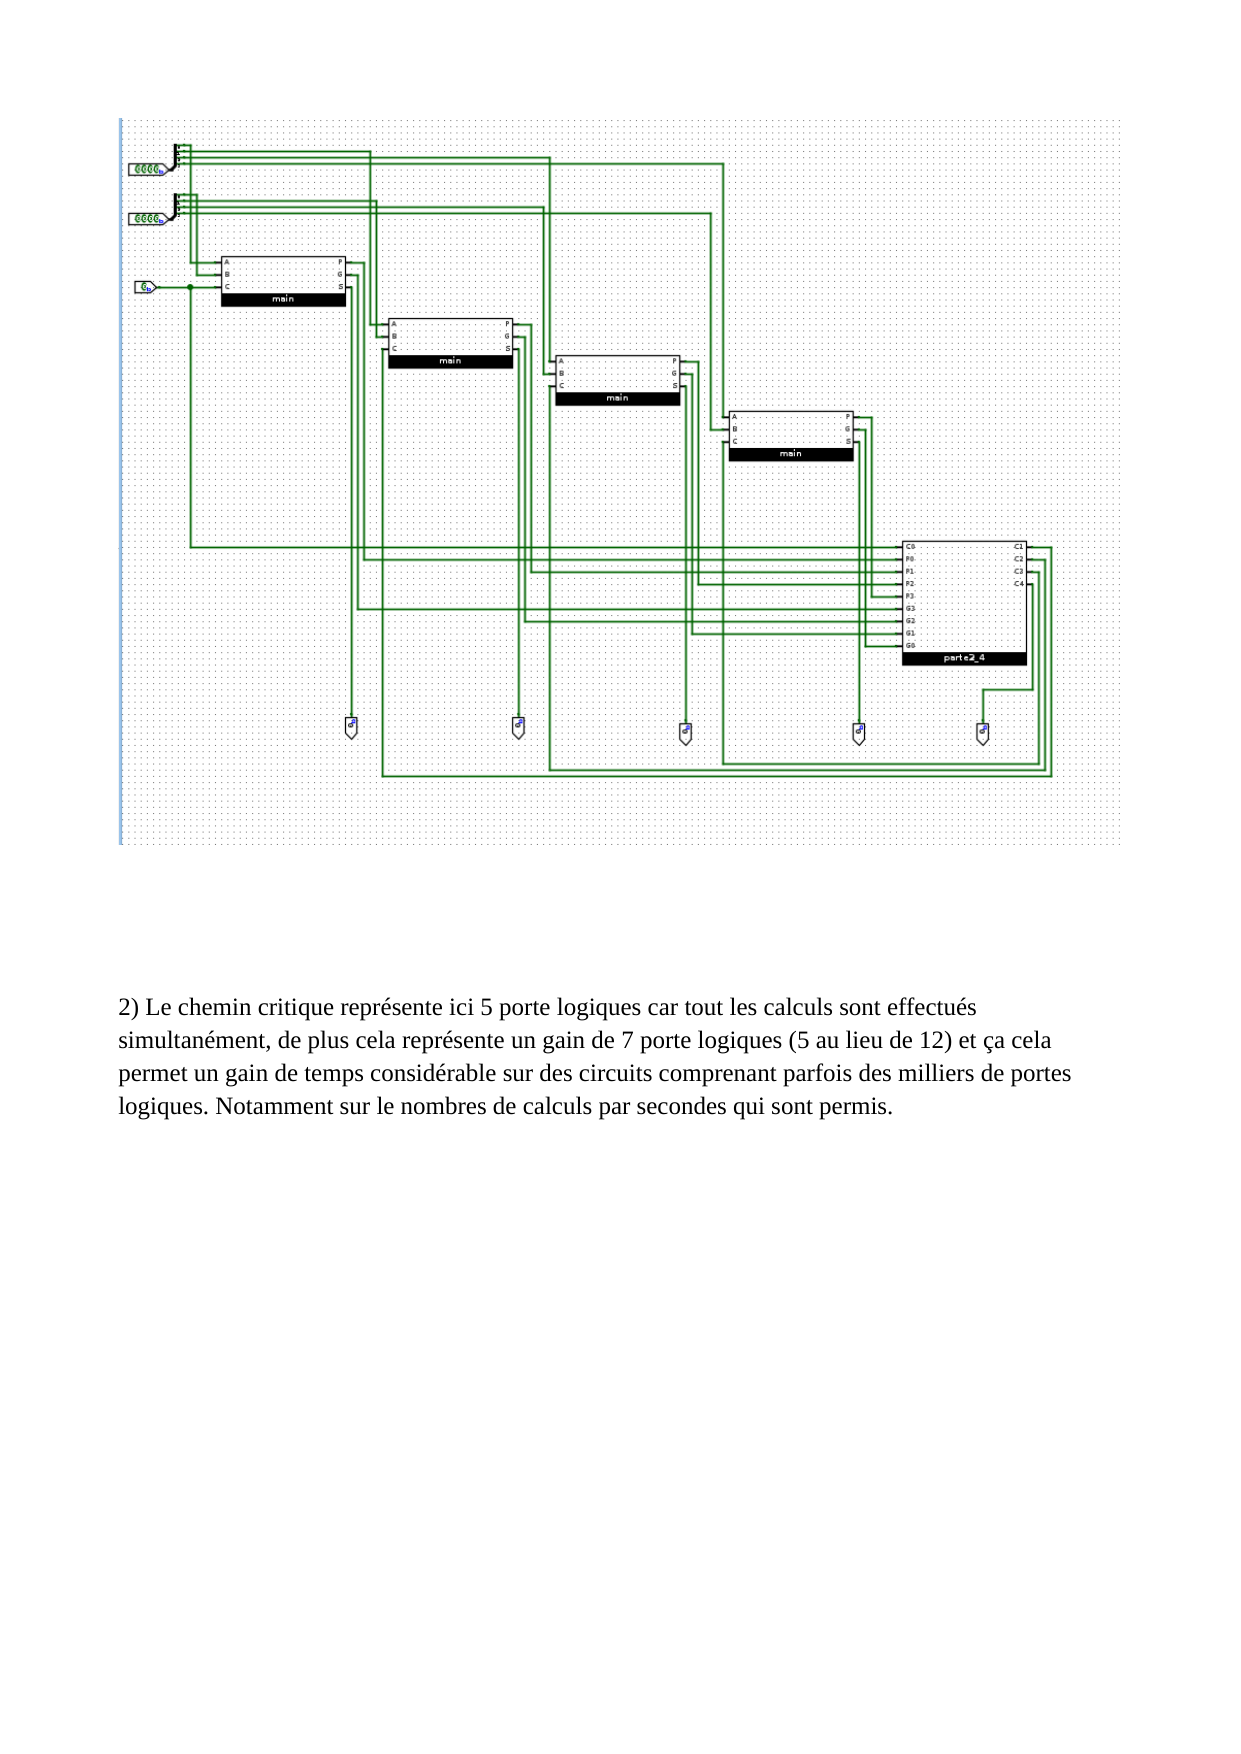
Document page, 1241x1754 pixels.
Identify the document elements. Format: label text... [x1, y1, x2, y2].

picture [118, 118, 1123, 845]
text 2) Le chemin critique représente ici 5 porte logiques car tout les calculs sont effectués simultanément, de plus cela représente un gain de 7 porte logiques (5 au lieu de 12) et ça cela permet un gain de temps considérable sur des circuits comprenant parfois des milliers de portes logiques. Notamment sur le nombres de calculs par secondes qui sont permis. [118, 992, 1122, 1120]
